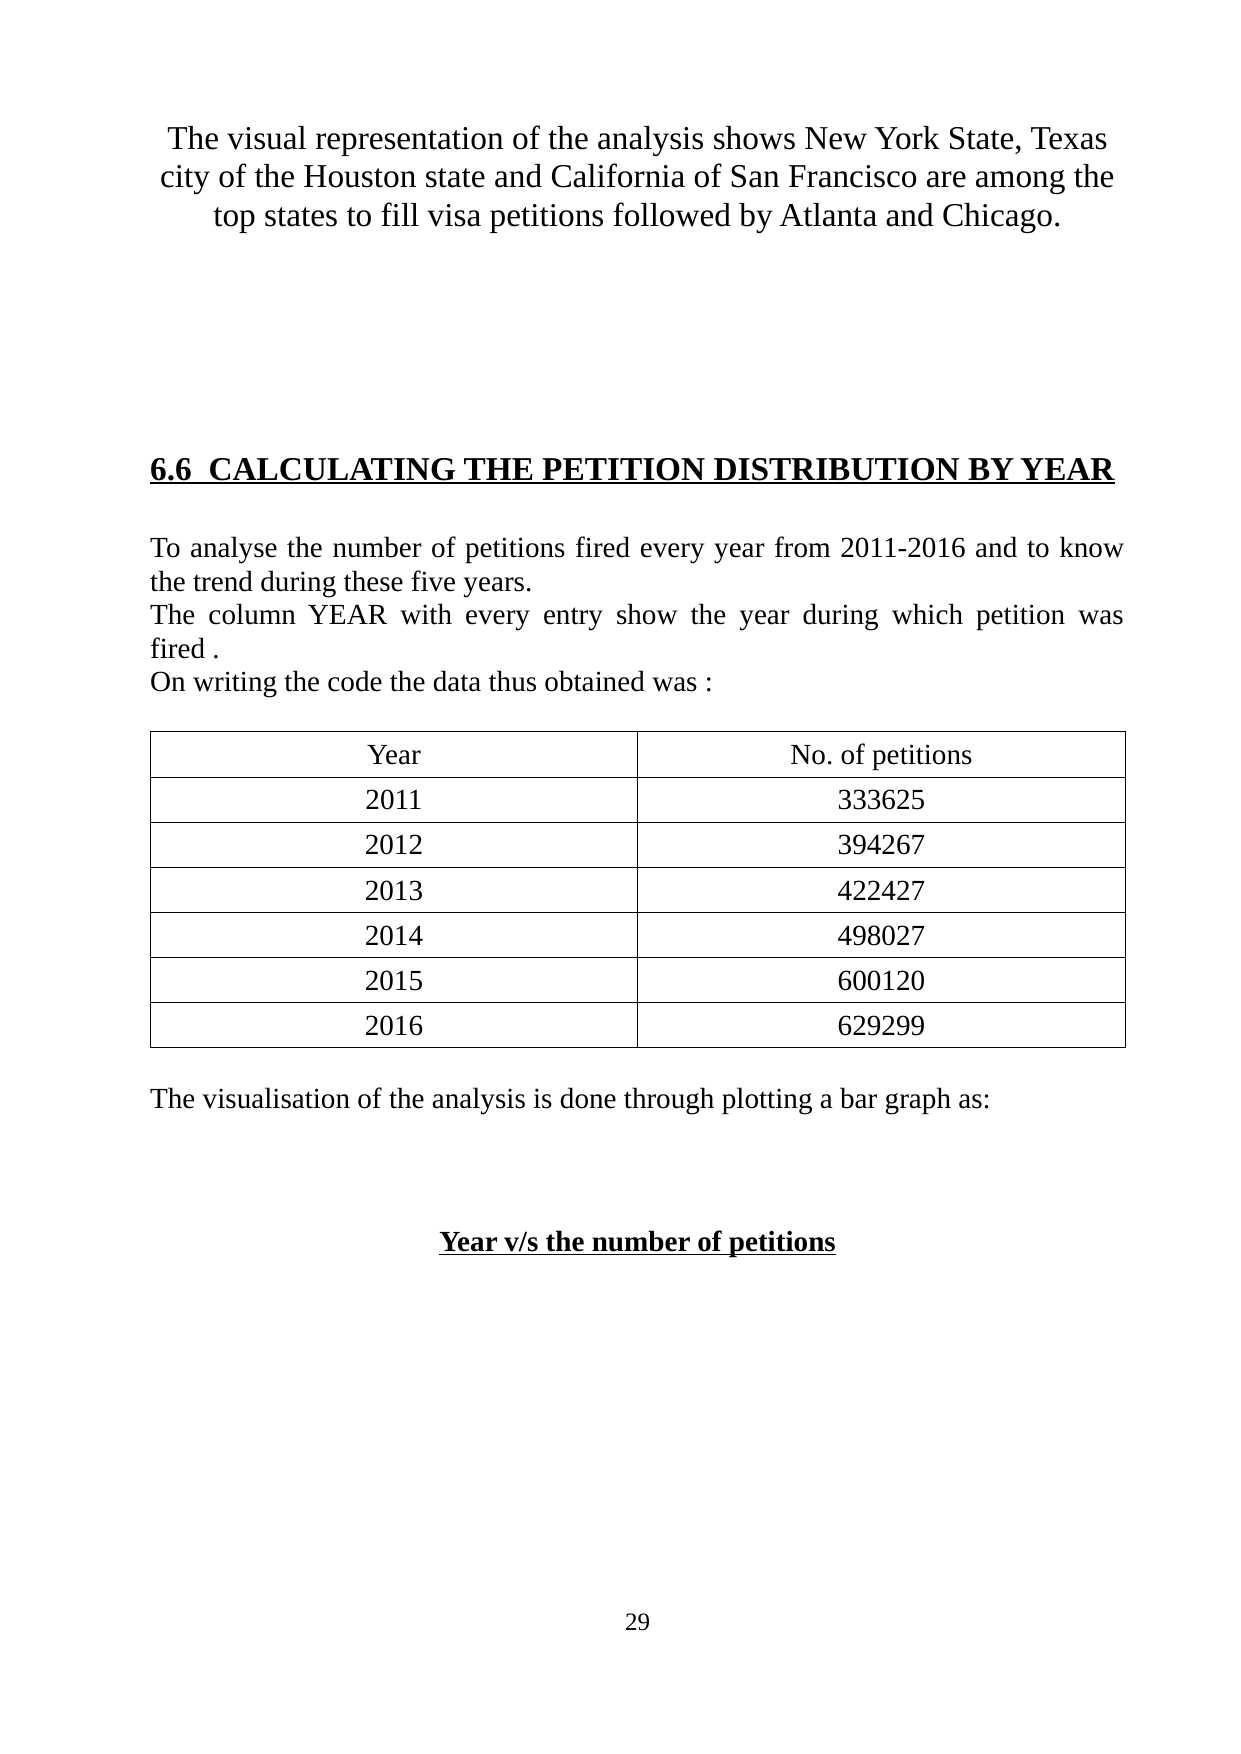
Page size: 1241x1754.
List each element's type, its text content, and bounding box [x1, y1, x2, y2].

table_cell 2014 [151, 913, 637, 957]
text Year v/s the number of petitions [150, 1224, 1125, 1258]
table_cell 629299 [638, 1003, 1125, 1047]
table_cell 333625 [638, 778, 1125, 822]
text To analyse the number of petitions fired every year from 2011-2016 and to know the trend during these five years. [150, 530, 1125, 597]
table_cell 2013 [151, 868, 637, 912]
table_header Year [151, 732, 637, 777]
text On writing the code the data thus obtained was : [150, 664, 1125, 698]
table_cell 2012 [151, 823, 637, 867]
table_cell 600120 [638, 958, 1125, 1002]
table_cell 394267 [638, 823, 1125, 867]
text The column YEAR with every entry show the year during which petition was fired . [150, 597, 1125, 664]
table_cell 2011 [151, 778, 637, 822]
table_cell 2015 [151, 958, 637, 1002]
text The visual representation of the analysis shows New York State, Texas city of the Houston state and California of San Francisco are among the top states to fill visa petitions followed by Atlanta and Chicago. [150, 118, 1125, 233]
table_cell 422427 [638, 868, 1125, 912]
text The visualisation of the analysis is done through plotting a bar graph as: [150, 1081, 1125, 1114]
table_cell 498027 [638, 913, 1125, 957]
table_header No. of petitions [638, 732, 1125, 777]
text 6.6 CALCULATING THE PETITION DISTRIBUTION BY YEAR [150, 449, 1125, 487]
table_cell 2016 [151, 1003, 637, 1047]
